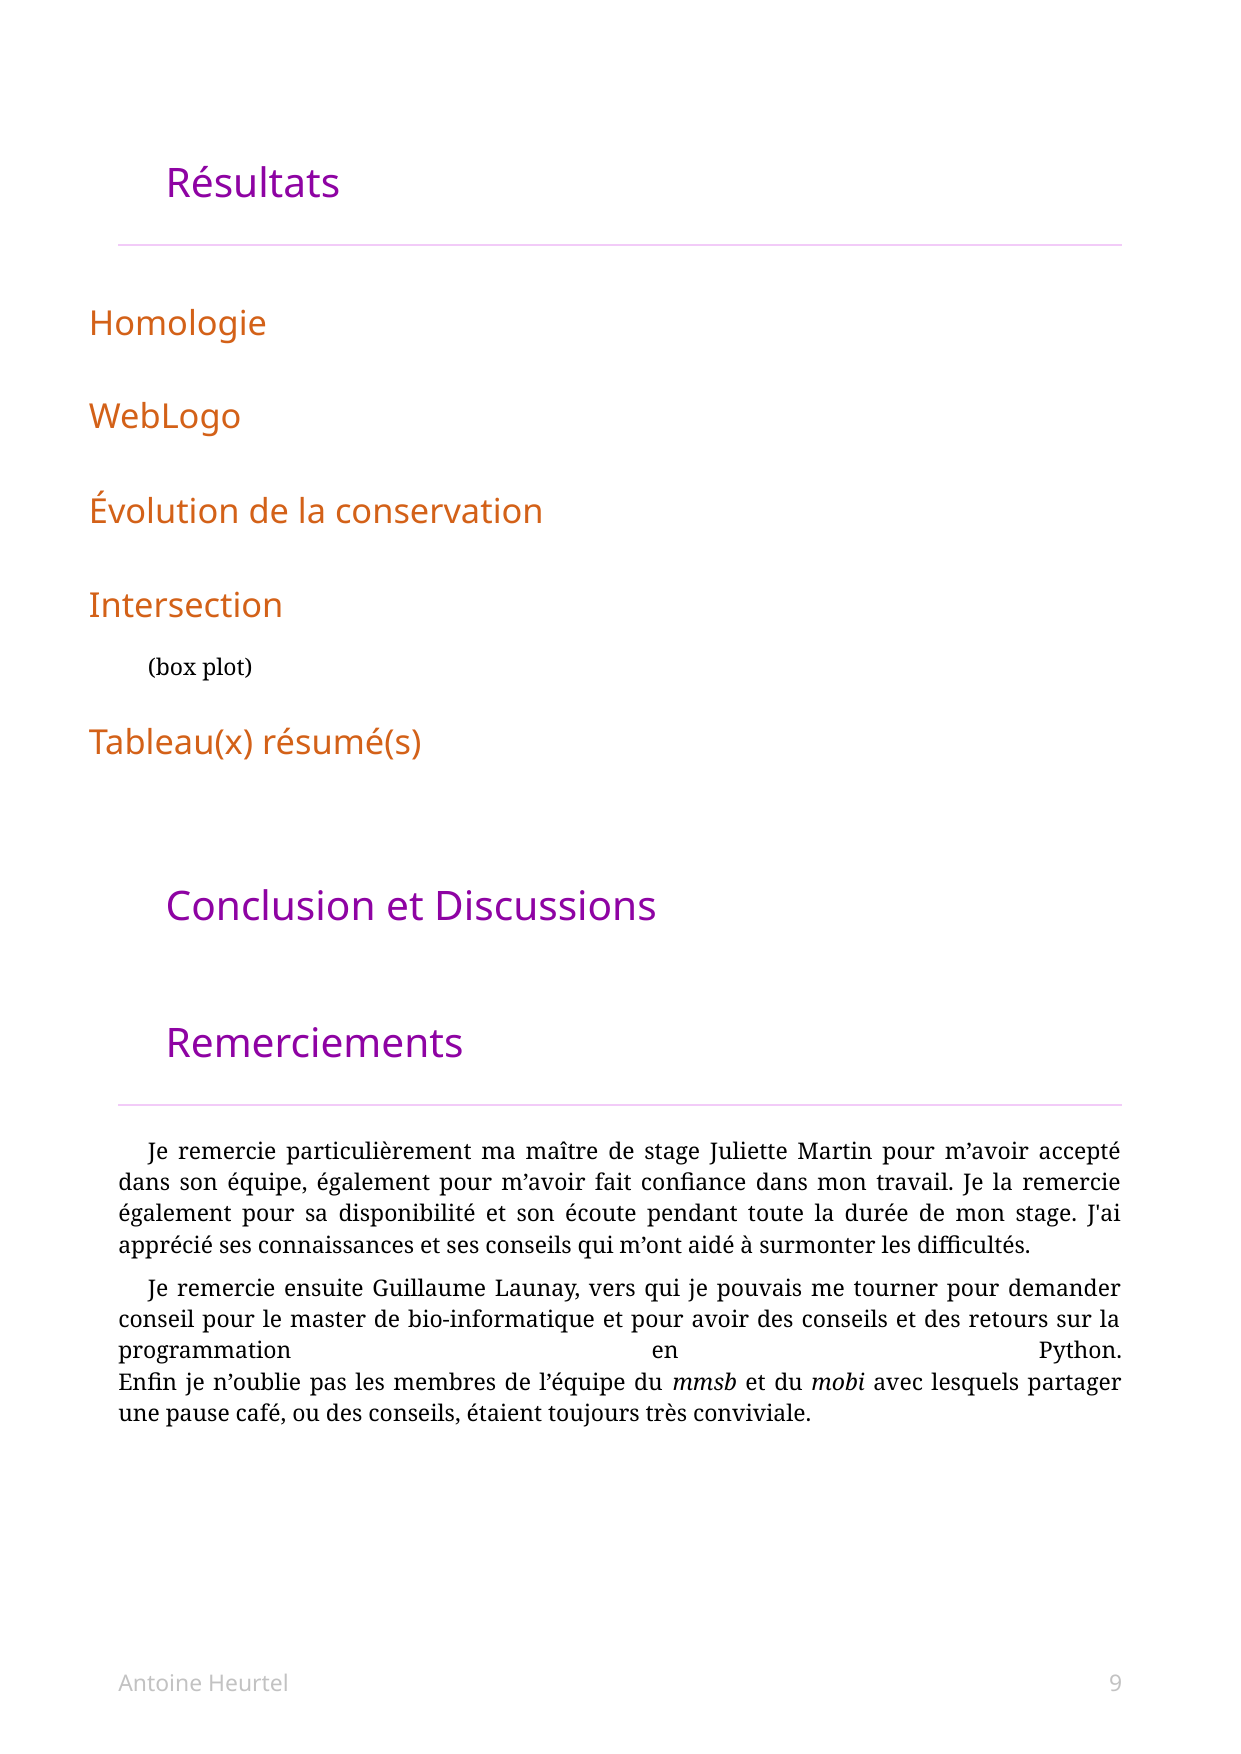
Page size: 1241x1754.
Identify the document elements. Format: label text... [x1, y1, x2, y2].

text Je remercie ensuite Guillaume Launay, vers qui je pouvais me tourner pour demander conseil pour le master de bio-informatique et pour avoir des conseils et des retours sur la programmation en Python. Enfin je n’oublie pas les membres de l’équipe du mmsb et du mobi avec lesquels partager une pause café, ou des conseils, étaient toujours très conviviale. [118, 1272, 1122, 1428]
text Je remercie particulièrement ma maître de stage Juliette Martin pour m’avoir accepté dans son équipe, également pour m’avoir fait confiance dans mon travail. Je la remercie également pour sa disponibilité et son écoute pendant toute la durée de mon stage. J'ai apprécié ses connaissances et ses conseils qui m’ont aidé à surmonter les difficultés. [118, 1135, 1122, 1260]
subtitle Homologie [89, 298, 1122, 345]
subtitle Conclusion et Discussions [118, 841, 1122, 932]
text (box plot) [118, 651, 1122, 682]
subtitle Résultats [118, 118, 1122, 244]
subtitle Tableau(x) résumé(s) [89, 717, 1122, 764]
subtitle WebLogo [89, 392, 1122, 439]
subtitle Intersection [89, 580, 1122, 627]
subtitle Remerciements [118, 978, 1122, 1104]
subtitle Évolution de la conservation [89, 486, 1122, 533]
